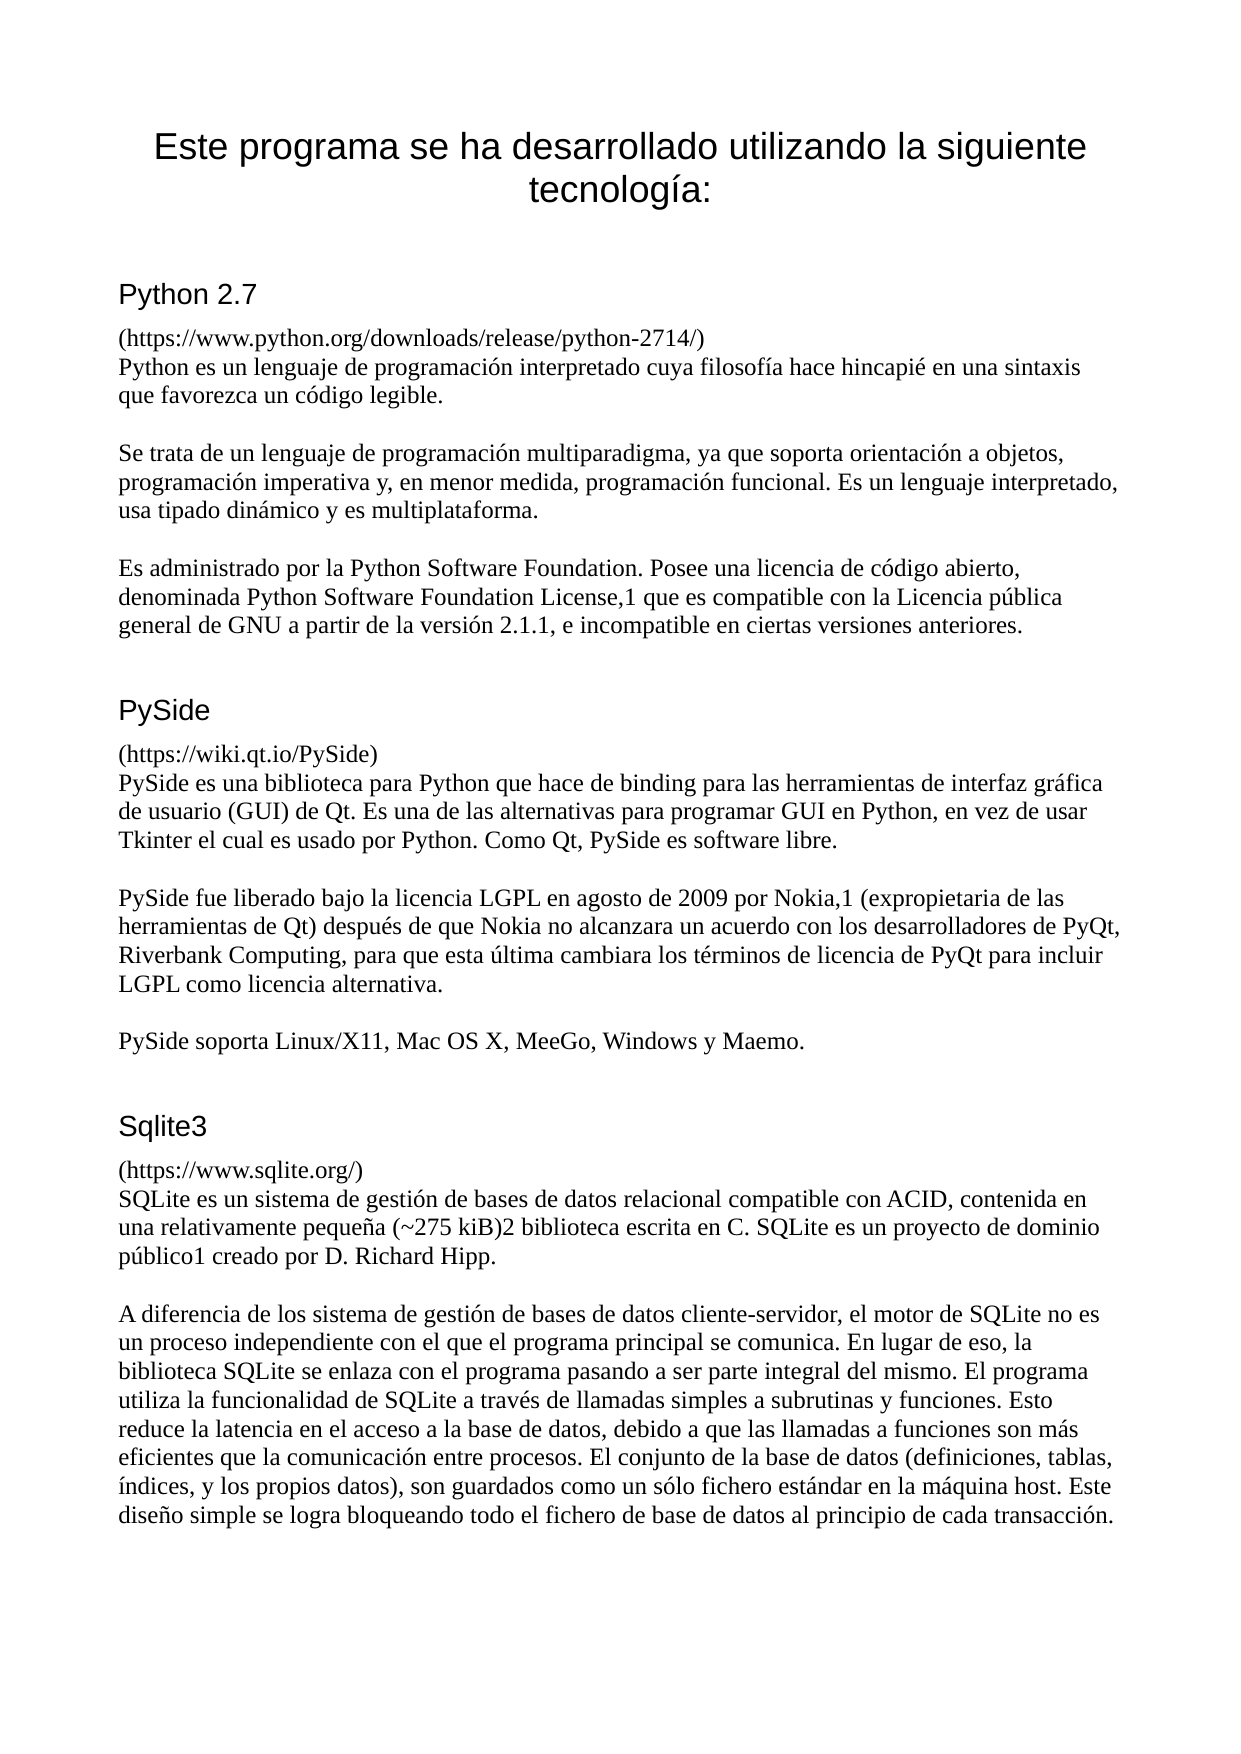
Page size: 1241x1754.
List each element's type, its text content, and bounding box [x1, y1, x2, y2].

text PySide fue liberado bajo la licencia LGPL en agosto de 2009 por Nokia,1​ (expropietaria de las herramientas de Qt) después de que Nokia no alcanzara un acuerdo con los desarrolladores de PyQt, Riverbank Computing, para que esta última cambiara los términos de licencia de PyQt para incluir LGPL como licencia alternativa. [118, 883, 1122, 998]
text (https://www.python.org/downloads/release/python-2714/) [118, 323, 1122, 352]
text (https://www.sqlite.org/) [118, 1155, 1122, 1184]
text SQLite es un sistema de gestión de bases de datos relacional compatible con ACID, contenida en una relativamente pequeña (~275 kiB)2​ biblioteca escrita en C. SQLite es un proyecto de dominio público1​ creado por D. Richard Hipp. [118, 1184, 1122, 1270]
text PySide soporta Linux/X11, Mac OS X, MeeGo, Windows y Maemo. [118, 1026, 1122, 1055]
text Python es un lenguaje de programación interpretado cuya filosofía hace hincapié en una sintaxis que favorezca un código legible. [118, 352, 1122, 409]
subtitle Sqlite3 [118, 1109, 1122, 1142]
text A diferencia de los sistema de gestión de bases de datos cliente-servidor, el motor de SQLite no es un proceso independiente con el que el programa principal se comunica. En lugar de eso, la biblioteca SQLite se enlaza con el programa pasando a ser parte integral del mismo. El programa utiliza la funcionalidad de SQLite a través de llamadas simples a subrutinas y funciones. Esto reduce la latencia en el acceso a la base de datos, debido a que las llamadas a funciones son más eficientes que la comunicación entre procesos. El conjunto de la base de datos (definiciones, tablas, índices, y los propios datos), son guardados como un sólo fichero estándar en la máquina host. Este diseño simple se logra bloqueando todo el fichero de base de datos al principio de cada transacción. [118, 1299, 1122, 1529]
text (https://wiki.qt.io/PySide) [118, 739, 1122, 768]
text Es administrado por la Python Software Foundation. Posee una licencia de código abierto, denominada Python Software Foundation License,1​ que es compatible con la Licencia pública general de GNU a partir de la versión 2.1.1, e incompatible en ciertas versiones anteriores. [118, 553, 1122, 639]
subtitle Este programa se ha desarrollado utilizando la siguiente tecnología: [118, 124, 1122, 211]
text Se trata de un lenguaje de programación multiparadigma, ya que soporta orientación a objetos, programación imperativa y, en menor medida, programación funcional. Es un lenguaje interpretado, usa tipado dinámico y es multiplataforma. [118, 438, 1122, 524]
subtitle PySide [118, 693, 1122, 726]
text PySide es una biblioteca para Python que hace de binding para las herramientas de interfaz gráfica de usuario (GUI) de Qt. Es una de las alternativas para programar GUI en Python, en vez de usar Tkinter el cual es usado por Python. Como Qt, PySide es software libre. [118, 768, 1122, 854]
subtitle Python 2.7 [118, 277, 1122, 310]
